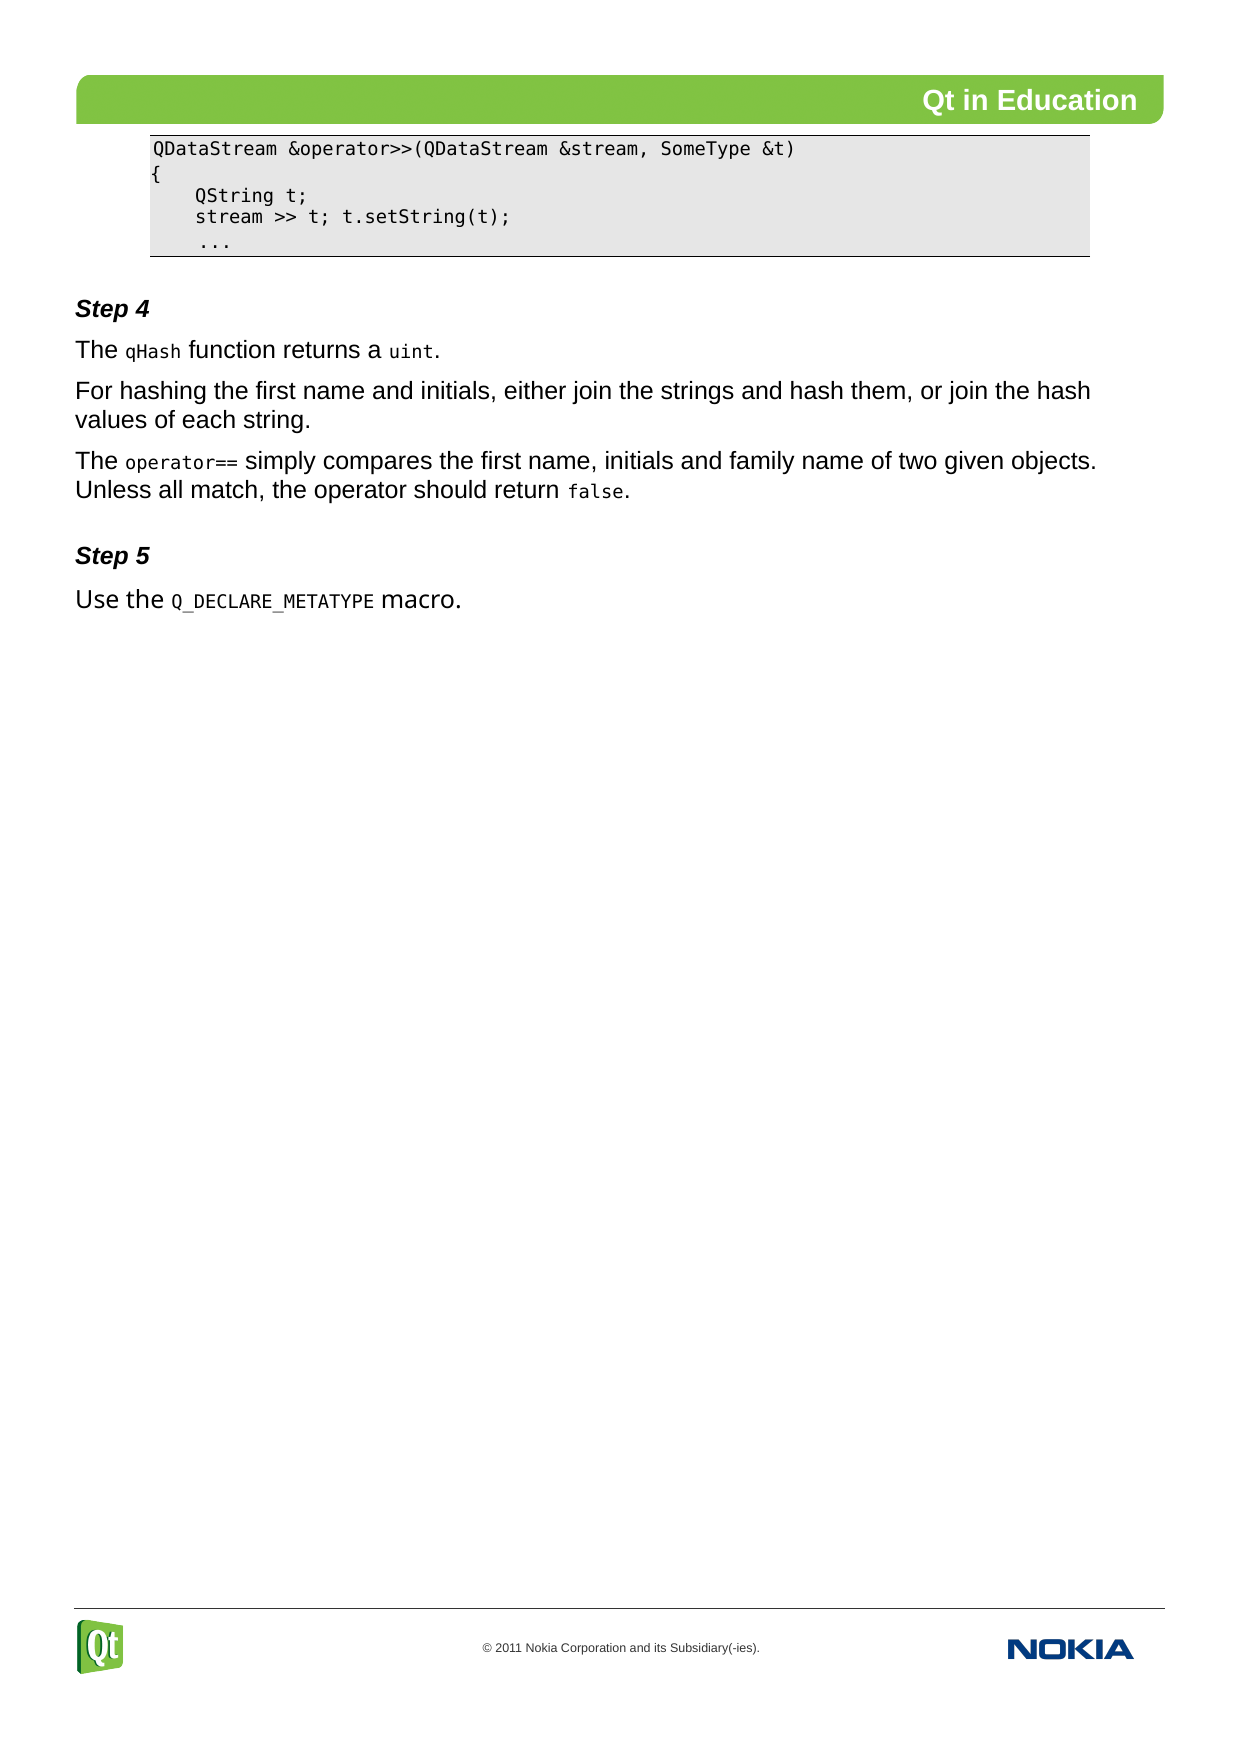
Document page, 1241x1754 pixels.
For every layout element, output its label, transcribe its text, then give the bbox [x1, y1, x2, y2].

picture [978, 1610, 1164, 1688]
text ... [150, 228, 1090, 256]
text QString t; [150, 185, 1090, 207]
text For hashing the first name and initials, either join the strings and hash them, or join the hash values of each string. [75, 376, 1165, 433]
picture [73, 1615, 127, 1679]
text QDataStream &operator>>(QDataStream &stream, SomeType &t) [150, 136, 1090, 163]
text The operator== simply compares the first name, initials and family name of two given objects. Unless all match, the operator should return false. [75, 446, 1165, 503]
text { [150, 163, 1090, 185]
text The qHash function returns a uint. [75, 335, 1165, 363]
picture [76, 75, 1164, 124]
subtitle Step 5 [75, 541, 1165, 569]
text Use the Q_DECLARE_METATYPE macro. [75, 582, 1165, 616]
text stream >> t; t.setString(t); [150, 207, 1090, 228]
subtitle Step 4 [75, 294, 1165, 322]
